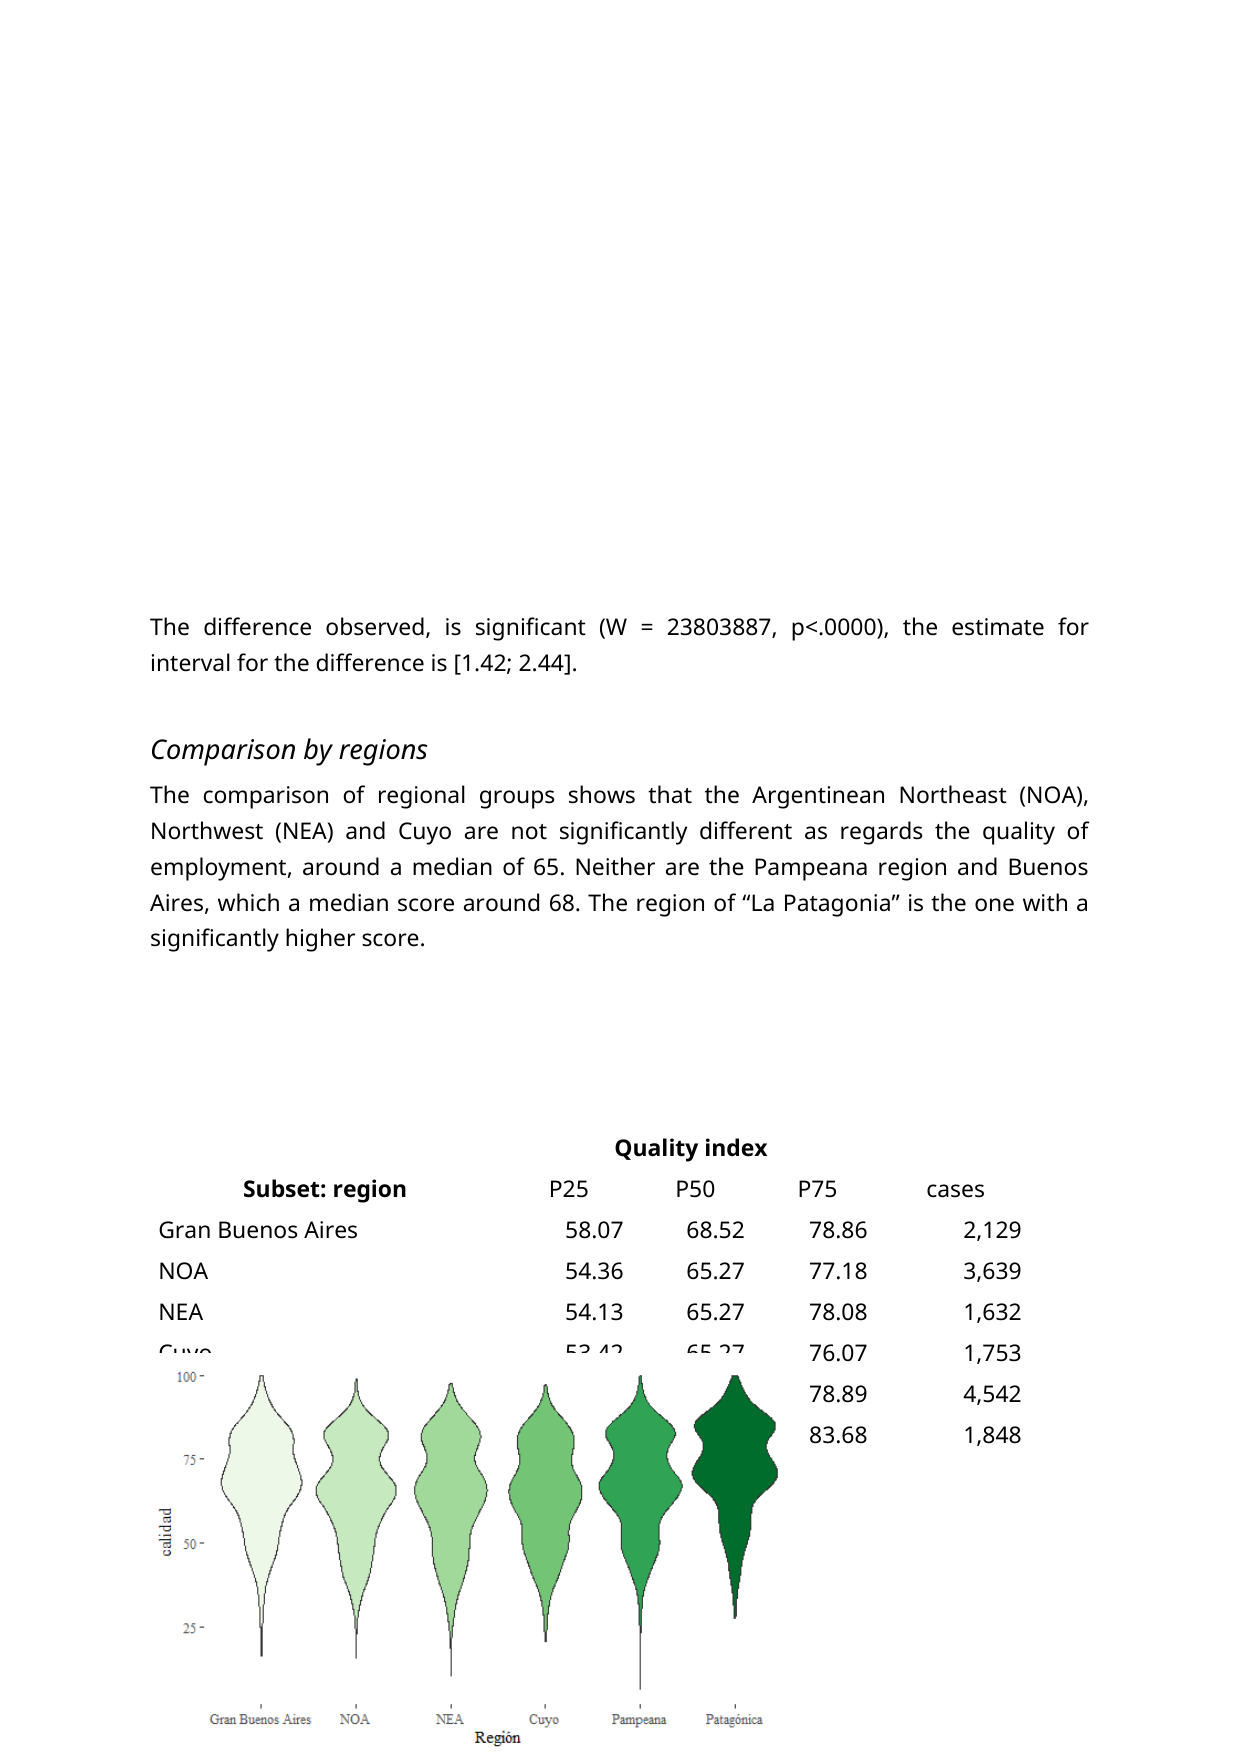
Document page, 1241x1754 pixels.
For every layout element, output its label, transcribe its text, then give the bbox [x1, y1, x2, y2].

table_cell P50 [635, 1167, 756, 1208]
table_cell P75 [756, 1167, 878, 1208]
table_cell 65.27 [635, 1290, 756, 1331]
text The difference observed, is significant (W = 23803887, p<.0000), the estimate for interval for the difference is [1.42; 2.44]. [150, 611, 1090, 678]
subtitle Comparison by regions [150, 730, 1090, 767]
table_cell 58.07 [503, 1208, 634, 1249]
table_cell Subset: region [147, 1167, 503, 1208]
table_cell 4,542 [879, 1372, 1033, 1413]
table_cell 83.68 [800, 1413, 878, 1454]
table_cell 76.07 [756, 1331, 878, 1372]
table_header Quality index [503, 1126, 878, 1167]
table_cell 1,848 [879, 1413, 1033, 1454]
table_cell 65.27 [635, 1249, 756, 1290]
picture [150, 1353, 800, 1754]
table_cell NEA [147, 1290, 503, 1331]
table_cell 3,639 [879, 1249, 1033, 1290]
table_cell NOA [147, 1249, 503, 1290]
table_cell 77.18 [756, 1249, 878, 1290]
table_cell P25 [503, 1167, 634, 1208]
table_cell 1,632 [879, 1290, 1033, 1331]
table_header [147, 1126, 503, 1167]
table_cell 65.27 [635, 1331, 756, 1353]
table_cell 54.36 [503, 1249, 634, 1290]
table_cell 78.86 [756, 1208, 878, 1249]
table_cell 68.52 [635, 1208, 756, 1249]
table_cell 78.89 [800, 1372, 878, 1413]
table_cell 78.08 [756, 1290, 878, 1331]
table_cell Gran Buenos Aires [147, 1208, 503, 1249]
table_cell 1,753 [879, 1331, 1033, 1372]
text The comparison of regional groups shows that the Argentinean Northeast (NOA), Northwest (NEA) and Cuyo are not significantly different as regards the quality of employment, around a median of 65. Neither are the Pampeana region and Buenos Aires, which a median score around 68. The region of “La Patagonia” is the one with a significantly higher score. [150, 779, 1090, 954]
table_cell cases [879, 1167, 1033, 1208]
table_cell Cuyo [147, 1331, 503, 1372]
table_cell 53.42 [503, 1331, 634, 1353]
table_cell 54.13 [503, 1290, 634, 1331]
table_cell 2,129 [879, 1208, 1033, 1249]
table_header [879, 1126, 1033, 1167]
